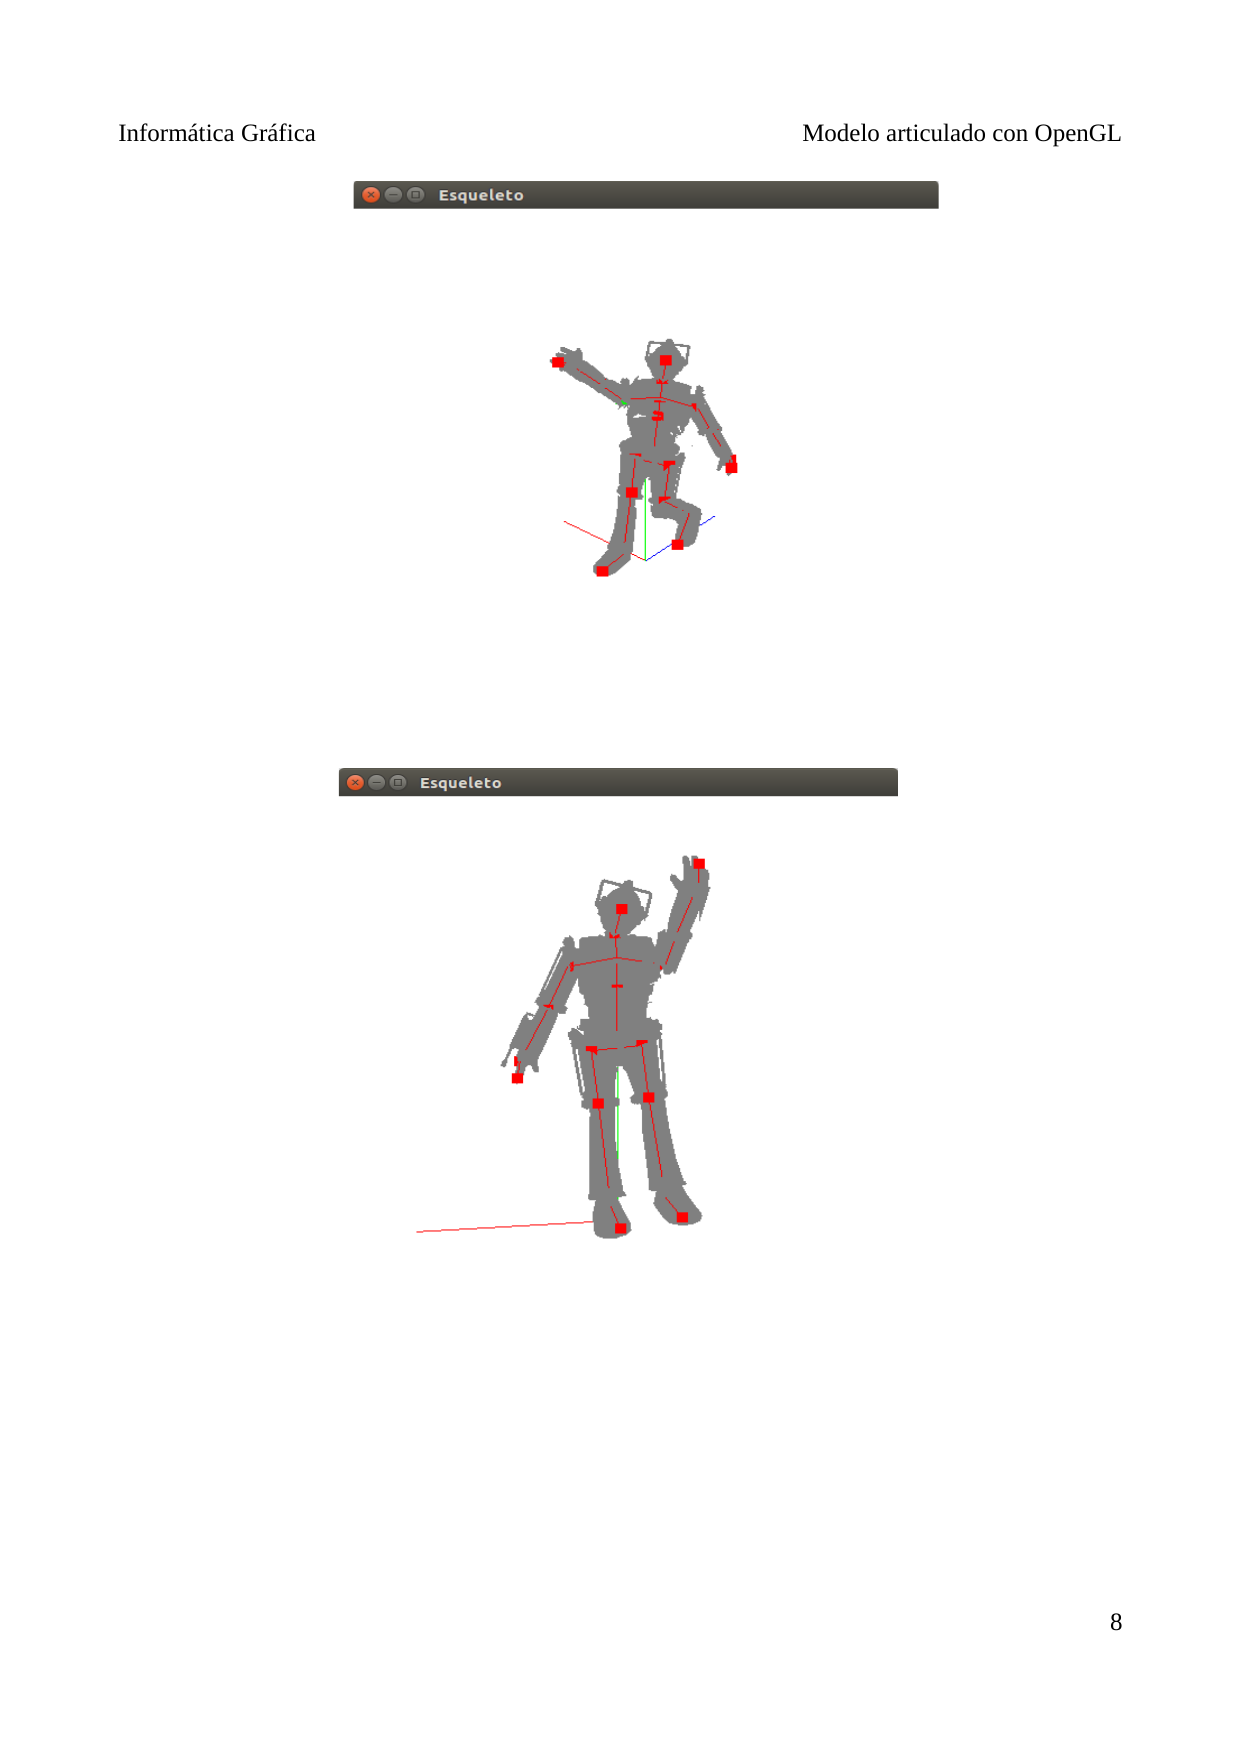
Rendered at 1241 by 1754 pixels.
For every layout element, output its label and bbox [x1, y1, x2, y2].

picture [338, 768, 898, 1300]
picture [353, 181, 939, 721]
